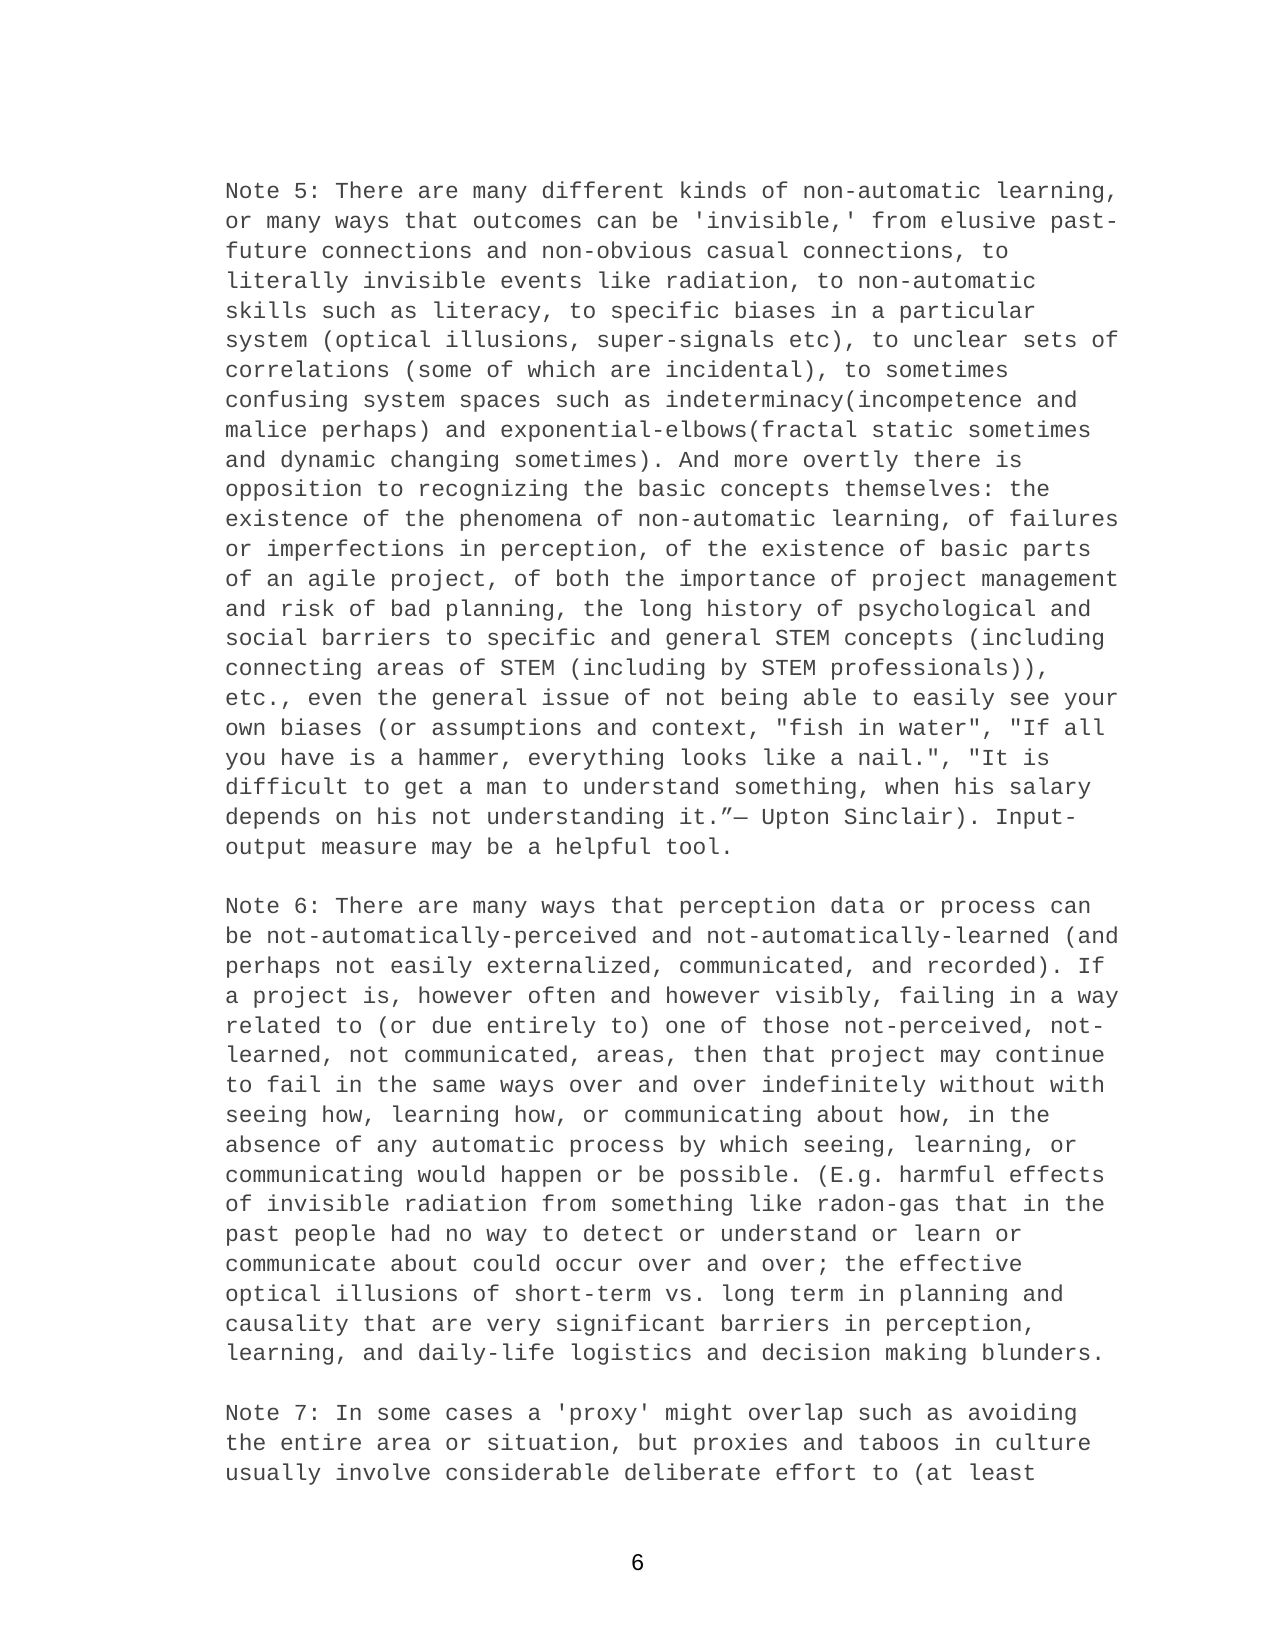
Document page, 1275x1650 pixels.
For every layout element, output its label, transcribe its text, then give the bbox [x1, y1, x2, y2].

text Note 7: In some cases a 'proxy' might overlap such as avoiding the entire area or situation, but proxies and taboos in culture usually involve considerable deliberate effort to (at least [225, 1401, 1125, 1487]
text Note 6: There are many ways that perception data or process can be not-automatically-perceived and not-automatically-learned (and perhaps not easily externalized, communicated, and recorded). If a project is, however often and however visibly, failing in a way related to (or due entirely to) one of those not-perceived, not-learned, not communicated, areas, then that project may continue to fail in the same ways over and over indefinitely without with seeing how, learning how, or communicating about how, in the absence of any automatic process by which seeing, learning, or communicating would happen or be possible. (E.g. harmful effects of invisible radiation from something like radon-gas that in the past people had no way to detect or understand or learn or communicate about could occur over and over; the effective optical illusions of short-term vs. long term in planning and causality that are very significant barriers in perception, learning, and daily-life logistics and decision making blunders. [225, 895, 1125, 1368]
text Note 5: There are many different kinds of non-automatic learning, or many ways that outcomes can be 'invisible,' from elusive past-future connections and non-obvious casual connections, to literally invisible events like radiation, to non-automatic skills such as literacy, to specific biases in a particular system (optical illusions, super-signals etc), to unclear sets of correlations (some of which are incidental), to sometimes confusing system spaces such as indeterminacy(incompetence and malice perhaps) and exponential-elbows(fractal static sometimes and dynamic changing sometimes). And more overtly there is opposition to recognizing the basic concepts themselves: the existence of the phenomena of non-automatic learning, of failures or imperfections in perception, of the existence of basic parts of an agile project, of both the importance of project management and risk of bad planning, the long history of psychological and social barriers to specific and general STEM concepts (including connecting areas of STEM (including by STEM professionals)), etc., even the general issue of not being able to easily see your own biases (or assumptions and context, "fish in water", "If all you have is a hammer, everything looks like a nail.", "It is difficult to get a man to understand something, when his salary depends on his not understanding it.”― Upton Sinclair). Input-output measure may be a helpful tool. [225, 180, 1125, 861]
